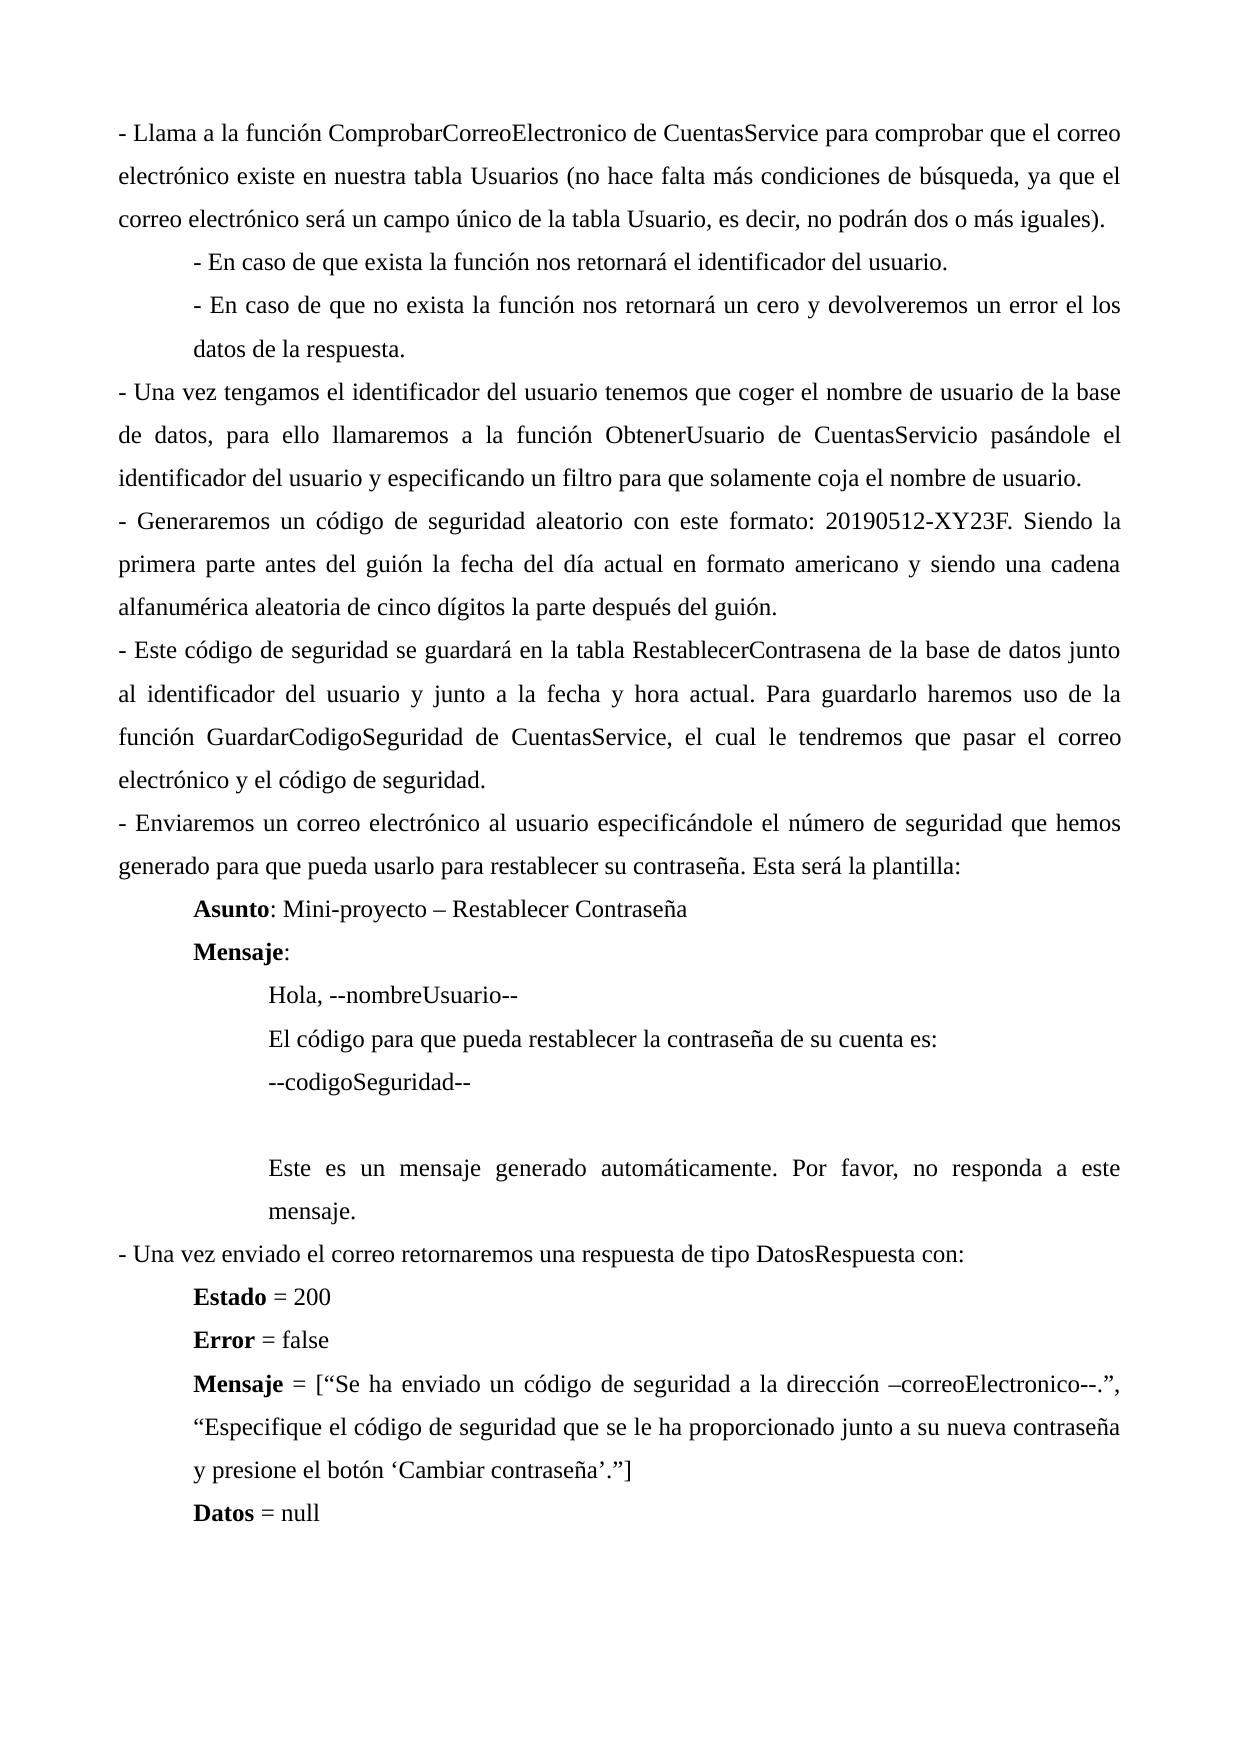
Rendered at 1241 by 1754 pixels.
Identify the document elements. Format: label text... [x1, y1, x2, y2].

text - Una vez tengamos el identificador del usuario tenemos que coger el nombre de usuario de la base de datos, para ello llamaremos a la función ObtenerUsuario de CuentasServicio pasándole el identificador del usuario y especificando un filtro para que solamente coja el nombre de usuario. [118, 377, 1122, 492]
text - Llama a la función ComprobarCorreoElectronico de CuentasService para comprobar que el correo electrónico existe en nuestra tabla Usuarios (no hace falta más condiciones de búsqueda, ya que el correo electrónico será un campo único de la tabla Usuario, es decir, no podrán dos o más iguales). [118, 118, 1122, 233]
text Estado = 200 [193, 1282, 1122, 1311]
text Mensaje = [“Se ha enviado un código de seguridad a la dirección –correoElectronico--.”, “Especifique el código de seguridad que se le ha proporcionado junto a su nueva contraseña y presione el botón ‘Cambiar contraseña’.”] [193, 1369, 1122, 1484]
text - Este código de seguridad se guardará en la tabla RestablecerContrasena de la base de datos junto al identificador del usuario y junto a la fecha y hora actual. Para guardarlo haremos uso de la función GuardarCodigoSeguridad de CuentasService, el cual le tendremos que pasar el correo electrónico y el código de seguridad. [118, 636, 1122, 794]
text Asunto: Mini-proyecto – Restablecer Contraseña [193, 894, 1122, 923]
text Este es un mensaje generado automáticamente. Por favor, no responda a este mensaje. [268, 1153, 1122, 1225]
text - En caso de que no exista la función nos retornará un cero y devolveremos un error el los datos de la respuesta. [193, 291, 1122, 362]
text Mensaje: [193, 937, 1122, 966]
text El código para que pueda restablecer la contraseña de su cuenta es: [268, 1024, 1122, 1052]
text Hola, --nombreUsuario-- [268, 981, 1122, 1009]
text --codigoSeguridad-- [268, 1067, 1122, 1096]
text - En caso de que exista la función nos retornará el identificador del usuario. [193, 247, 1122, 276]
text Datos = null [193, 1498, 1122, 1527]
text - Generaremos un código de seguridad aleatorio con este formato: 20190512-XY23F. Siendo la primera parte antes del guión la fecha del día actual en formato americano y siendo una cadena alfanumérica aleatoria de cinco dígitos la parte después del guión. [118, 506, 1122, 621]
text - Una vez enviado el correo retornaremos una respuesta de tipo DatosRespuesta con: [118, 1239, 1122, 1268]
text - Enviaremos un correo electrónico al usuario especificándole el número de seguridad que hemos generado para que pueda usarlo para restablecer su contraseña. Esta será la plantilla: [118, 808, 1122, 880]
text Error = false [193, 1326, 1122, 1354]
